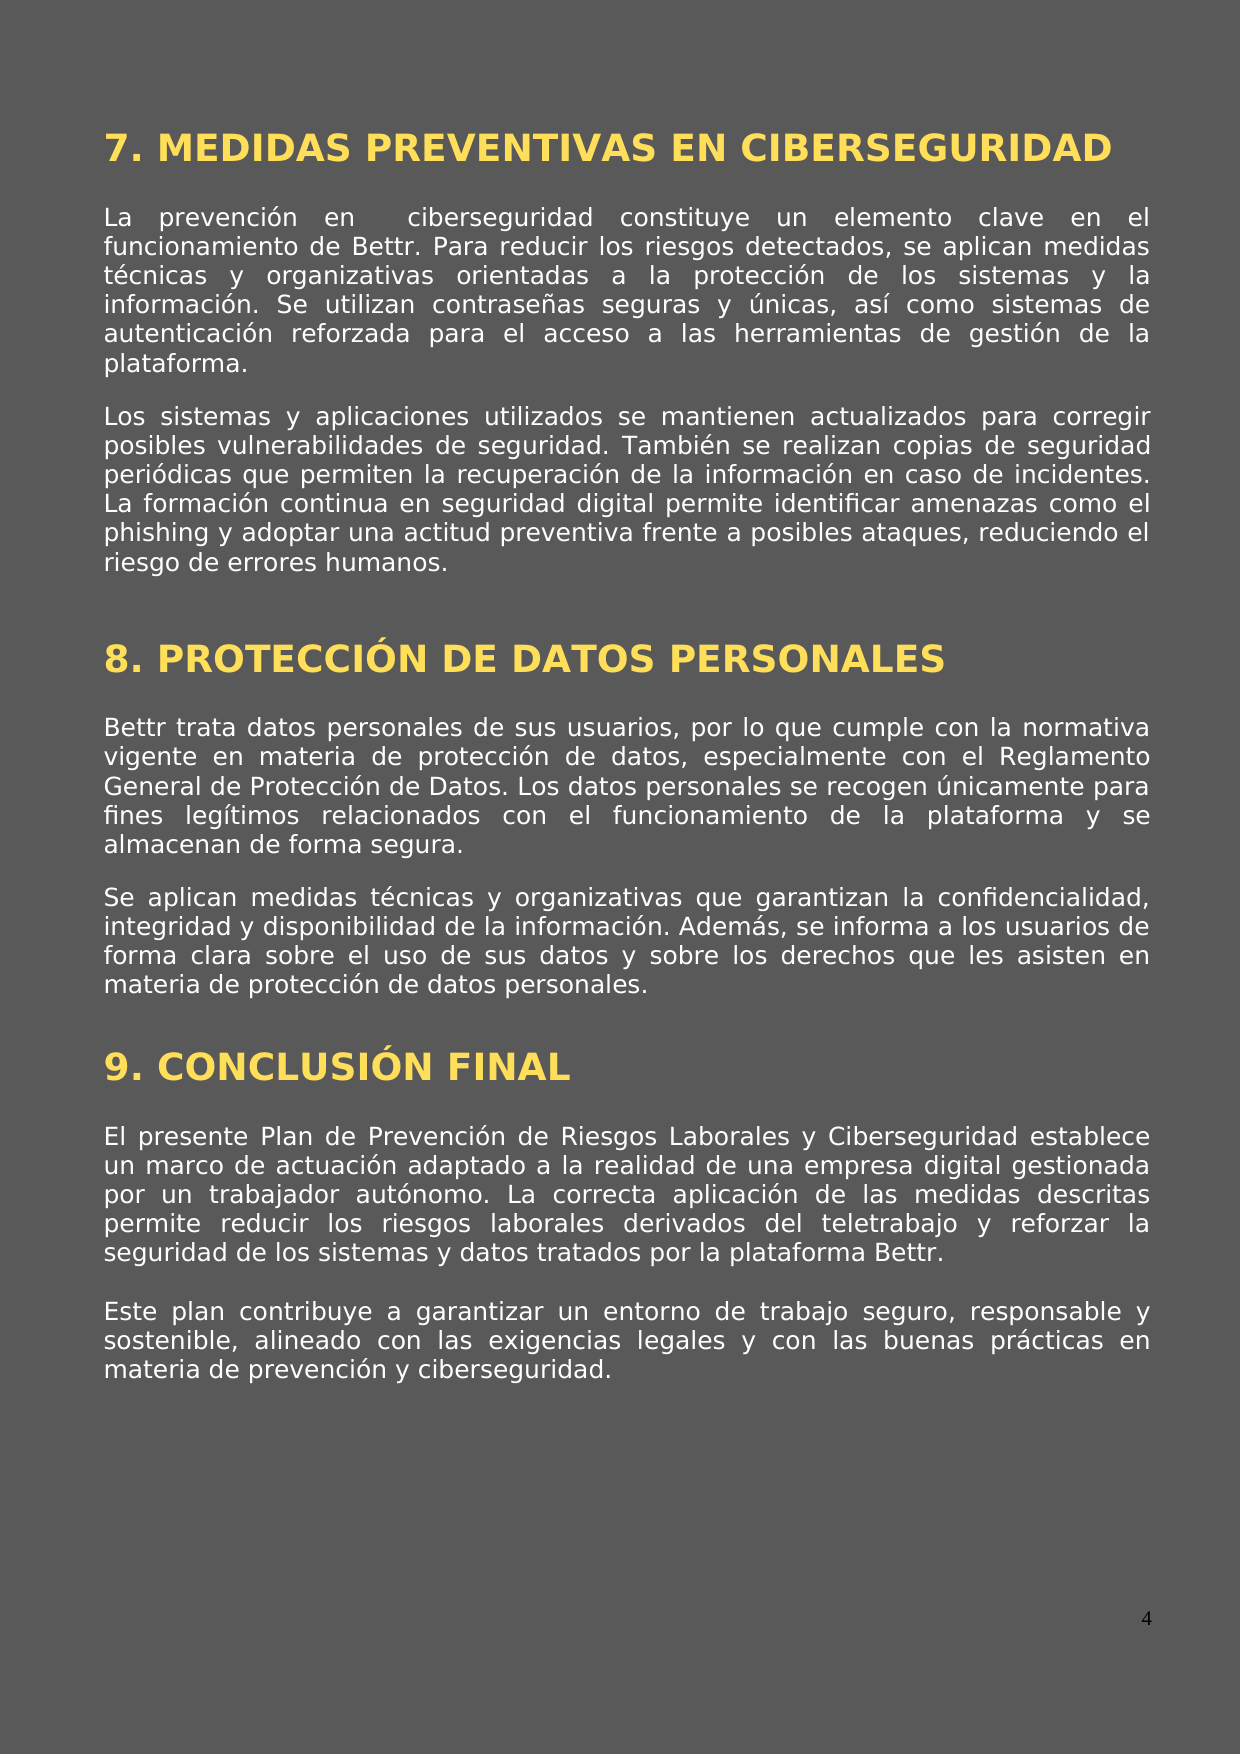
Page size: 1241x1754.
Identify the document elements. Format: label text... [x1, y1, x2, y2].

text Los sistemas y aplicaciones utilizados se mantienen actualizados para corregir posibles vulnerabilidades de seguridad. También se realizan copias de seguridad periódicas que permiten la recuperación de la información en caso de incidentes. La formación continua en seguridad digital permite identificar amenazas como el phishing y adoptar una actitud preventiva frente a posibles ataques, reduciendo el riesgo de errores humanos. [103, 402, 1152, 577]
text La prevención en ciberseguridad constituye un elemento clave en el funcionamiento de Bettr. Para reducir los riesgos detectados, se aplican medidas técnicas y organizativas orientadas a la protección de los sistemas y la información. Se utilizan contraseñas seguras y únicas, así como sistemas de autenticación reforzada para el acceso a las herramientas de gestión de la plataforma. [103, 203, 1152, 378]
text 7. MEDIDAS PREVENTIVAS EN CIBERSEGURIDAD [103, 127, 1152, 171]
text 9. CONCLUSIÓN FINAL [103, 1046, 1152, 1089]
text 8. PROTECCIÓN DE DATOS PERSONALES [103, 637, 1152, 681]
text Este plan contribuye a garantizar un entorno de trabajo seguro, responsable y sostenible, alineado con las exigencias legales y con las buenas prácticas en materia de prevención y ciberseguridad. [103, 1297, 1152, 1384]
text Bettr trata datos personales de sus usuarios, por lo que cumple con la normativa vigente en materia de protección de datos, especialmente con el Reglamento General de Protección de Datos. Los datos personales se recogen únicamente para fines legítimos relacionados con el funcionamiento de la plataforma y se almacenan de forma segura. [103, 713, 1152, 859]
text El presente Plan de Prevención de Riesgos Laborales y Ciberseguridad establece un marco de actuación adaptado a la realidad de una empresa digital gestionada por un trabajador autónomo. La correcta aplicación de las medidas descritas permite reducir los riesgos laborales derivados del teletrabajo y reforzar la seguridad de los sistemas y datos tratados por la plataforma Bettr. [103, 1122, 1152, 1268]
text Se aplican medidas técnicas y organizativas que garantizan la confidencialidad, integridad y disponibilidad de la información. Además, se informa a los usuarios de forma clara sobre el uso de sus datos y sobre los derechos que les asisten en materia de protección de datos personales. [103, 883, 1152, 1000]
